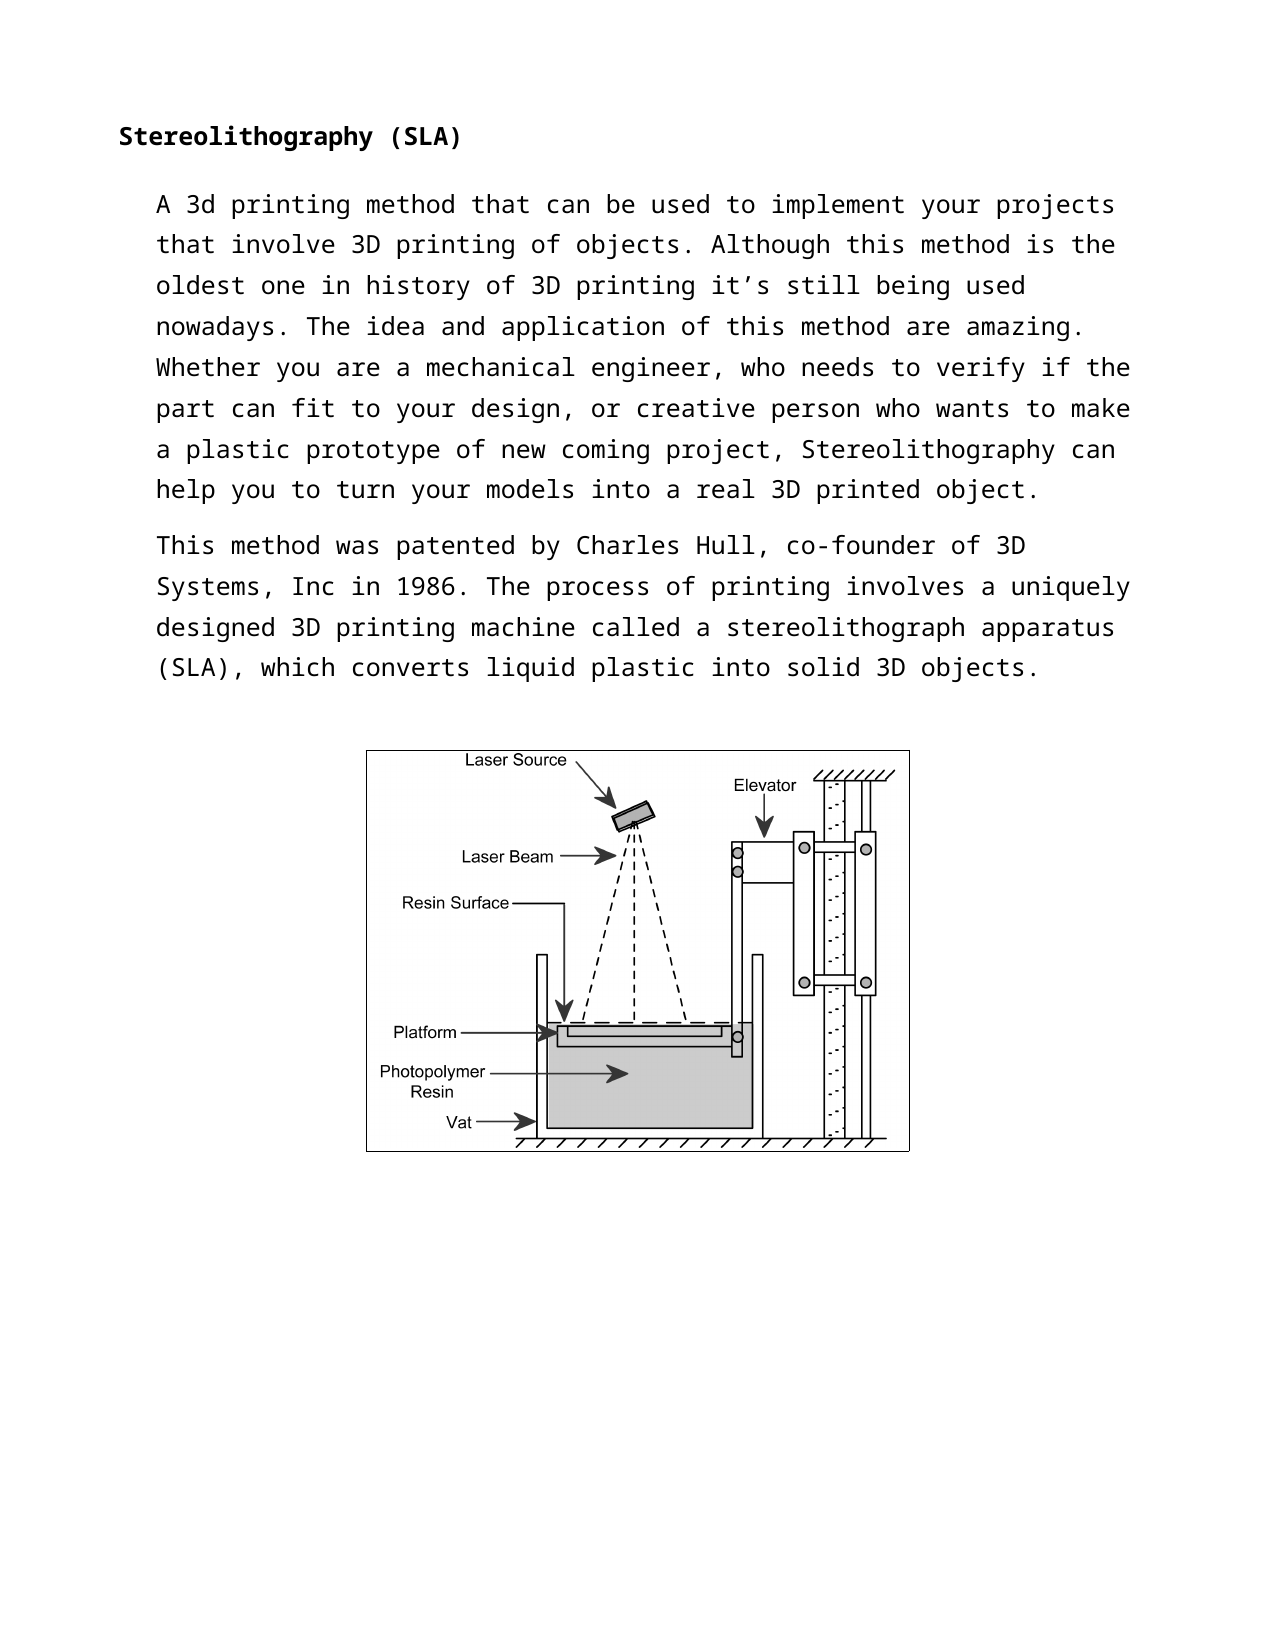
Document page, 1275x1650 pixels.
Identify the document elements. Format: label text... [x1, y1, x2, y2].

text A 3d printing method that can be used to implement your projects that involve 3D printing of objects. Although this method is the oldest one in history of 3D printing it’s still being used nowadays. The idea and application of this method are amazing. Whether you are a mechanical engineer, who needs to verify if the part can fit to your design, or creative person who wants to make a plastic prototype of new coming project, Stereolithography can help you to turn your models into a real 3D printed object. [156, 186, 1157, 506]
text This method was patented by Charles Hull, co-founder of 3D Systems, Inc in 1986. The process of printing involves a uniquely designed 3D printing machine called a stereolithograph apparatus (SLA), which converts liquid plastic into solid 3D objects. [156, 527, 1157, 684]
text Stereolithography (SLA) [118, 118, 1157, 152]
picture [369, 753, 907, 1148]
